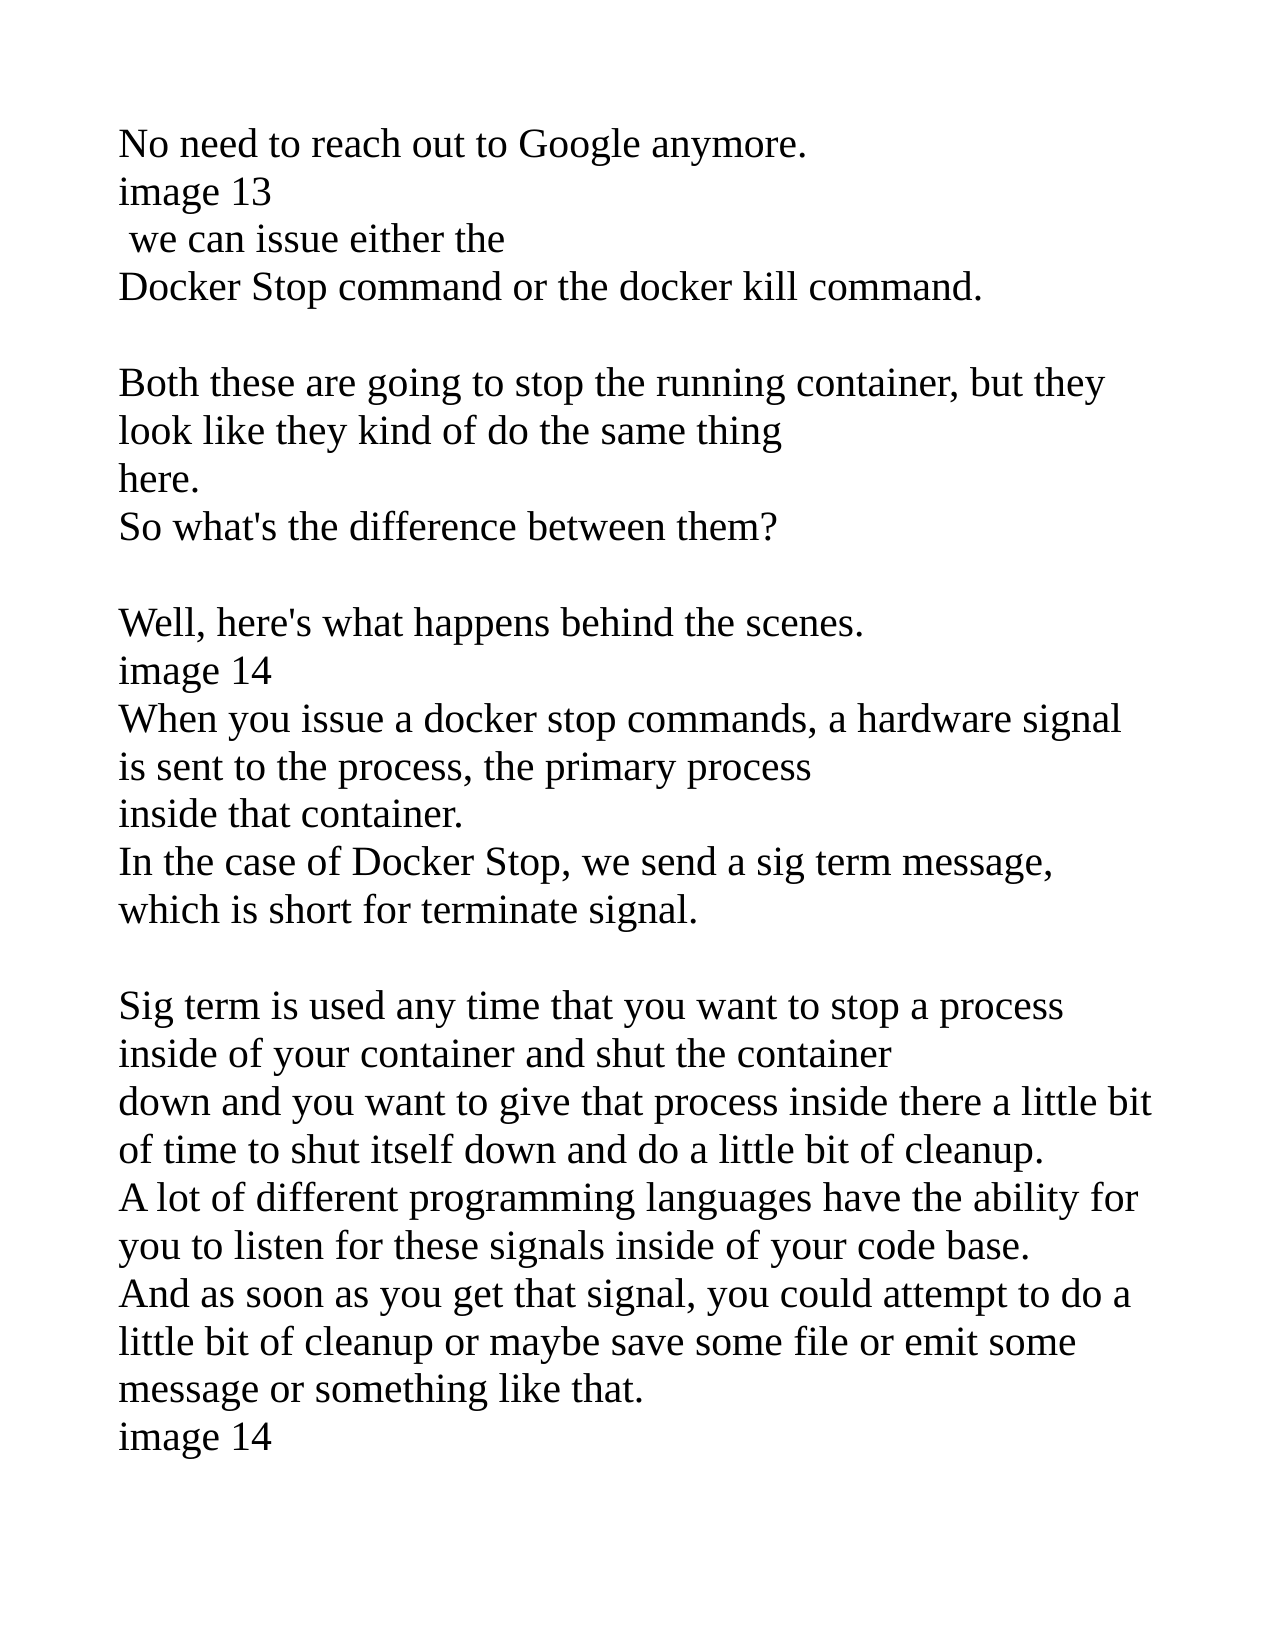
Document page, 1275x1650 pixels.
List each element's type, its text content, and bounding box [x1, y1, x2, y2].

text image 14 [118, 645, 1157, 693]
text Well, here's what happens behind the scenes. [118, 597, 1157, 645]
text A lot of different programming languages have the ability for you to listen for these signals inside of your code base. [118, 1172, 1157, 1268]
text When you issue a docker stop commands, a hardware signal is sent to the process, the primary process [118, 693, 1157, 789]
text image 13 [118, 166, 1157, 214]
text inside that container. [118, 789, 1157, 837]
text Both these are going to stop the running container, but they look like they kind of do the same thing [118, 358, 1157, 453]
text Docker Stop command or the docker kill command. [118, 262, 1157, 310]
text down and you want to give that process inside there a little bit of time to shut itself down and do a little bit of cleanup. [118, 1076, 1157, 1172]
text image 14 [118, 1412, 1157, 1460]
text So what's the difference between them? [118, 501, 1157, 549]
text here. [118, 453, 1157, 501]
text In the case of Docker Stop, we send a sig term message, which is short for terminate signal. [118, 837, 1157, 933]
text No need to reach out to Google anymore. [118, 118, 1157, 166]
text Sig term is used any time that you want to stop a process inside of your container and shut the container [118, 981, 1157, 1076]
text And as soon as you get that signal, you could attempt to do a little bit of cleanup or maybe save some file or emit some message or something like that. [118, 1268, 1157, 1412]
text we can issue either the [118, 214, 1157, 262]
